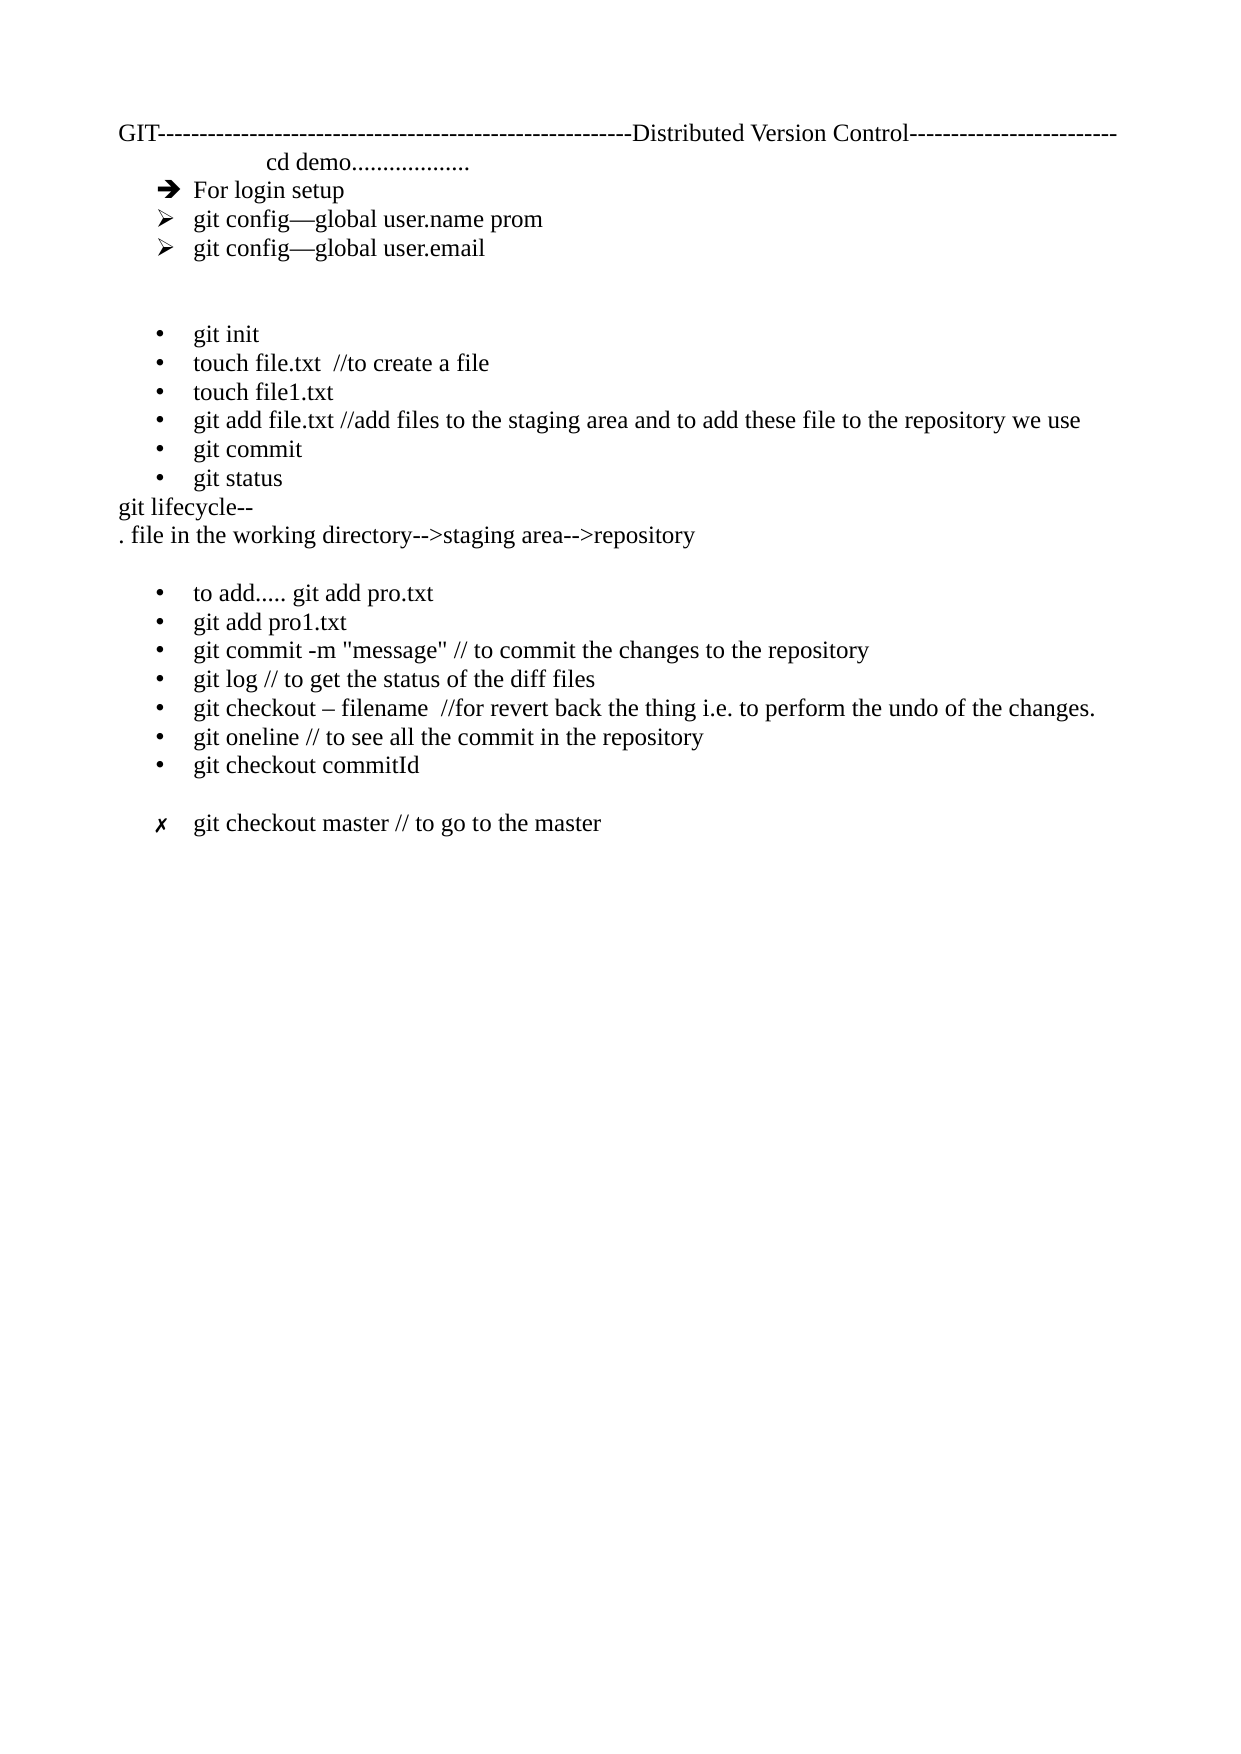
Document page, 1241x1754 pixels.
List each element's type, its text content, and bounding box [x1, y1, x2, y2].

list git init [156, 319, 1122, 348]
list git checkout master // to go to the master [156, 808, 1122, 837]
list git config—global user.email [156, 233, 1122, 262]
text . file in the working directory-->staging area-->repository [118, 521, 1122, 549]
list touch file1.txt [156, 377, 1122, 406]
list git commit [156, 434, 1122, 463]
list git commit -m "message" // to commit the changes to the repository [156, 636, 1122, 664]
list to add..... git add pro.txt [156, 578, 1122, 607]
list git add file.txt //add files to the staging area and to add these file to the repository we use [156, 406, 1122, 434]
list git log // to get the status of the diff files [156, 664, 1122, 693]
list git status [156, 463, 1122, 492]
list touch file.txt //to create a file [156, 348, 1122, 377]
list git config—global user.name prom [156, 204, 1122, 233]
text git lifecycle-- [118, 492, 1122, 521]
list git checkout – filename //for revert back the thing i.e. to perform the undo of the changes. [156, 693, 1122, 722]
text cd demo................... [118, 147, 1122, 176]
list git add pro1.txt [156, 607, 1122, 636]
list git checkout commitId [156, 751, 1122, 779]
list For login setup [156, 176, 1122, 204]
text GIT---------------------------------------------------------Distributed Version Control------------------------- [118, 118, 1122, 147]
list git oneline // to see all the commit in the repository [156, 722, 1122, 751]
